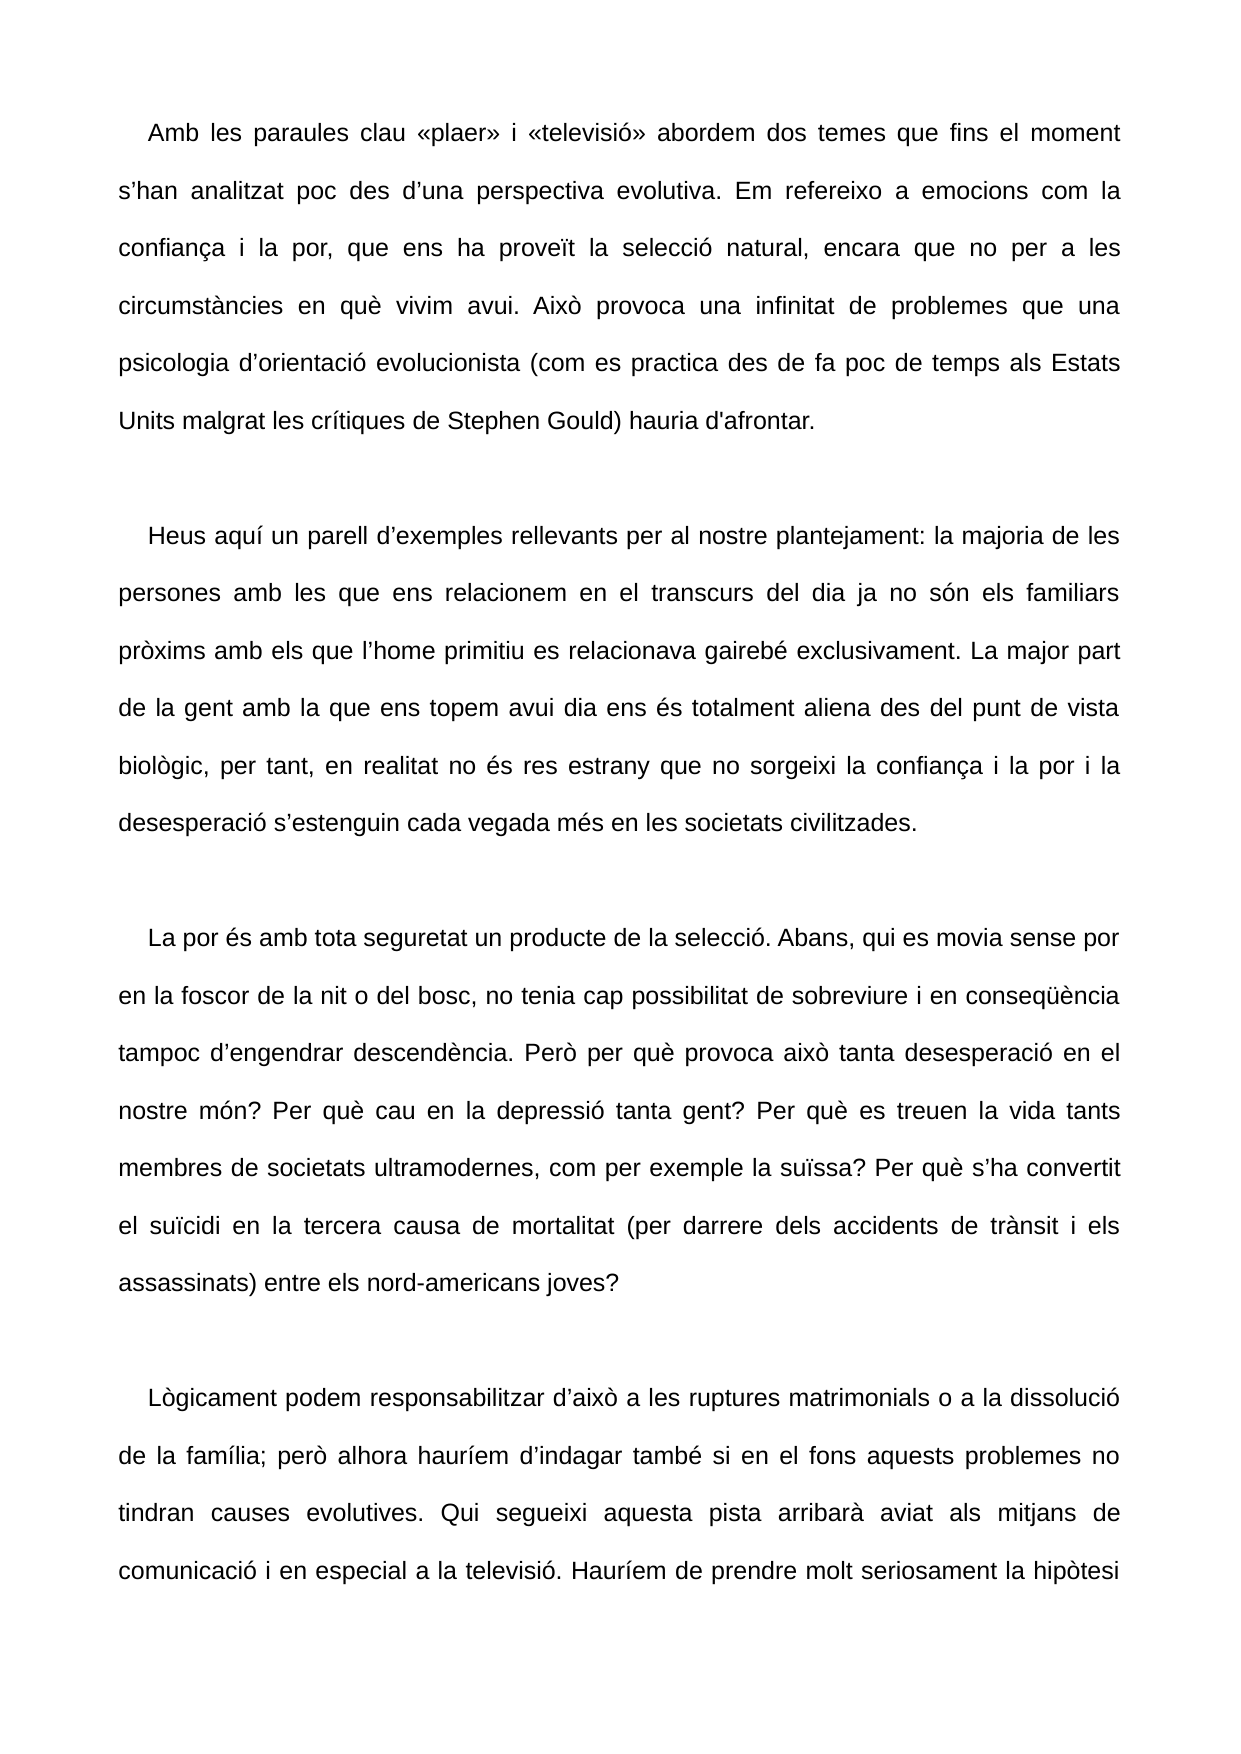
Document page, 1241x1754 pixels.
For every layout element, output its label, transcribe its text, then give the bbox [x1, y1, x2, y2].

text Lògicament podem responsabilitzar d’això a les ruptures matrimonials o a la dissolució de la família; però alhora hauríem d’indagar també si en el fons aquests problemes no tindran causes evolutives. Qui segueixi aquesta pista arribarà aviat als mitjans de comunicació i en especial a la televisió. Hauríem de prendre molt seriosament la hipòtesi [118, 1383, 1122, 1584]
text Amb les paraules clau «plaer» i «televisió» abordem dos temes que fins el moment s’han analitzat poc des d’una perspectiva evolutiva. Em refereixo a emocions com la confiança i la por, que ens ha proveït la selecció natural, encara que no per a les circumstàncies en què vivim avui. Això provoca una infinitat de problemes que una psicologia d’orientació evolucionista (com es practica des de fa poc de temps als Estats Units malgrat les crítiques de Stephen Gould) hauria d'afrontar. [118, 118, 1122, 434]
text La por és amb tota seguretat un producte de la selecció. Abans, qui es movia sense por en la foscor de la nit o del bosc, no tenia cap possibilitat de sobreviure i en conseqüència tampoc d’engendrar descendència. Però per què provoca això tanta desesperació en el nostre món? Per què cau en la depressió tanta gent? Per què es treuen la vida tants membres de societats ultramodernes, com per exemple la suïssa? Per què s’ha convertit el suïcidi en la tercera causa de mortalitat (per darrere dels accidents de trànsit i els assassinats) entre els nord-americans joves? [118, 923, 1122, 1297]
text Heus aquí un parell d’exemples rellevants per al nostre plantejament: la majoria de les persones amb les que ens relacionem en el transcurs del dia ja no són els familiars pròxims amb els que l’home primitiu es relacionava gairebé exclusivament. La major part de la gent amb la que ens topem avui dia ens és totalment aliena des del punt de vista biològic, per tant, en realitat no és res estrany que no sorgeixi la confiança i la por i la desesperació s’estenguin cada vegada més en les societats civilitzades. [118, 521, 1122, 837]
